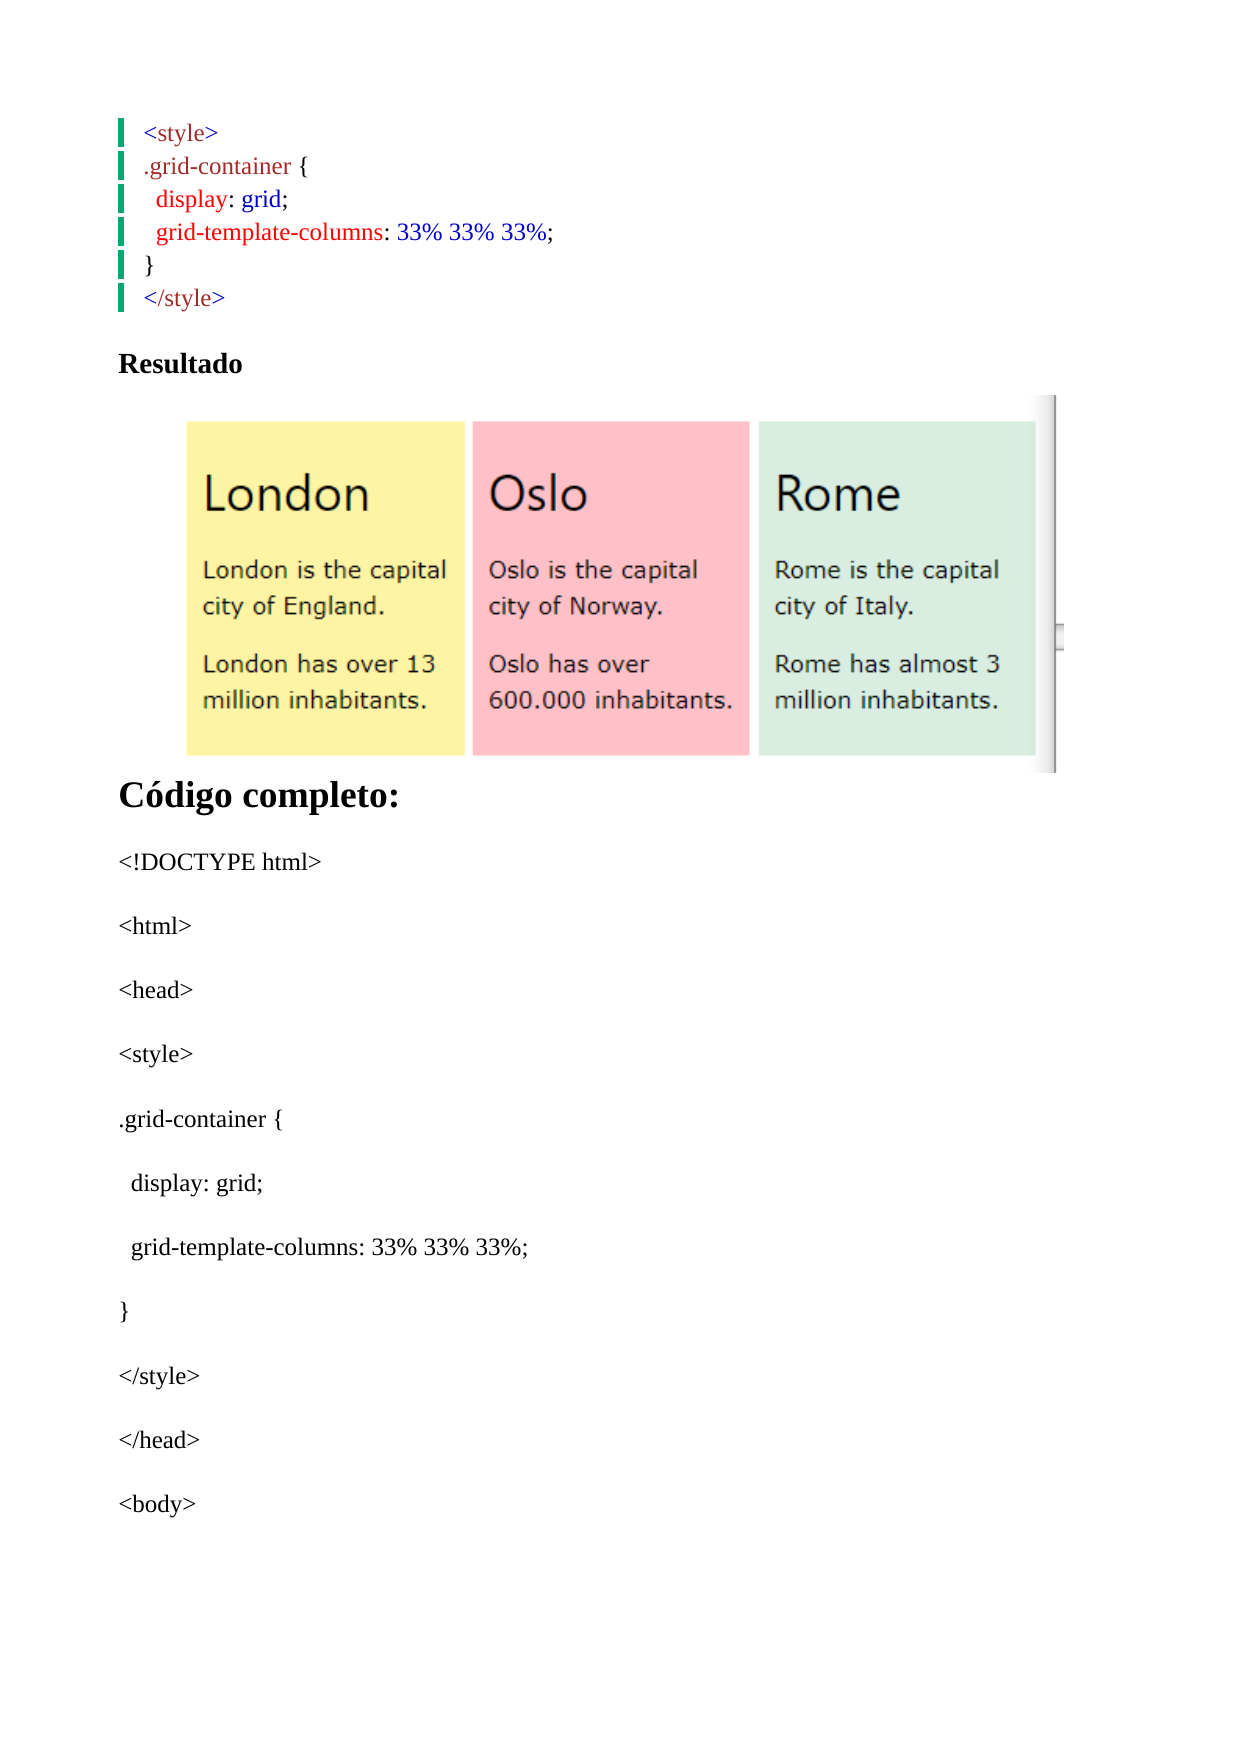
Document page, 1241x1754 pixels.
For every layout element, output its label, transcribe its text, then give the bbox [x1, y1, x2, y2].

text } [118, 1296, 1122, 1325]
text grid-template-columns: 33% 33% 33%; [118, 1232, 1122, 1261]
subtitle Código completo: [118, 411, 1122, 815]
text <html> [118, 911, 1122, 939]
text .grid-container { [118, 1104, 1122, 1132]
picture [176, 395, 1064, 773]
subtitle Resultado [118, 346, 1122, 380]
text display: grid; [118, 1168, 1122, 1197]
text <!DOCTYPE html> [118, 847, 1122, 875]
text <body> [118, 1489, 1122, 1518]
text <head> [118, 975, 1122, 1004]
text <style> .grid-container { display: grid; grid-template-columns: 33% 33% 33%; } </style> [118, 118, 1122, 312]
text </style> [118, 1361, 1122, 1389]
text </head> [118, 1425, 1122, 1454]
text <style> [118, 1039, 1122, 1068]
